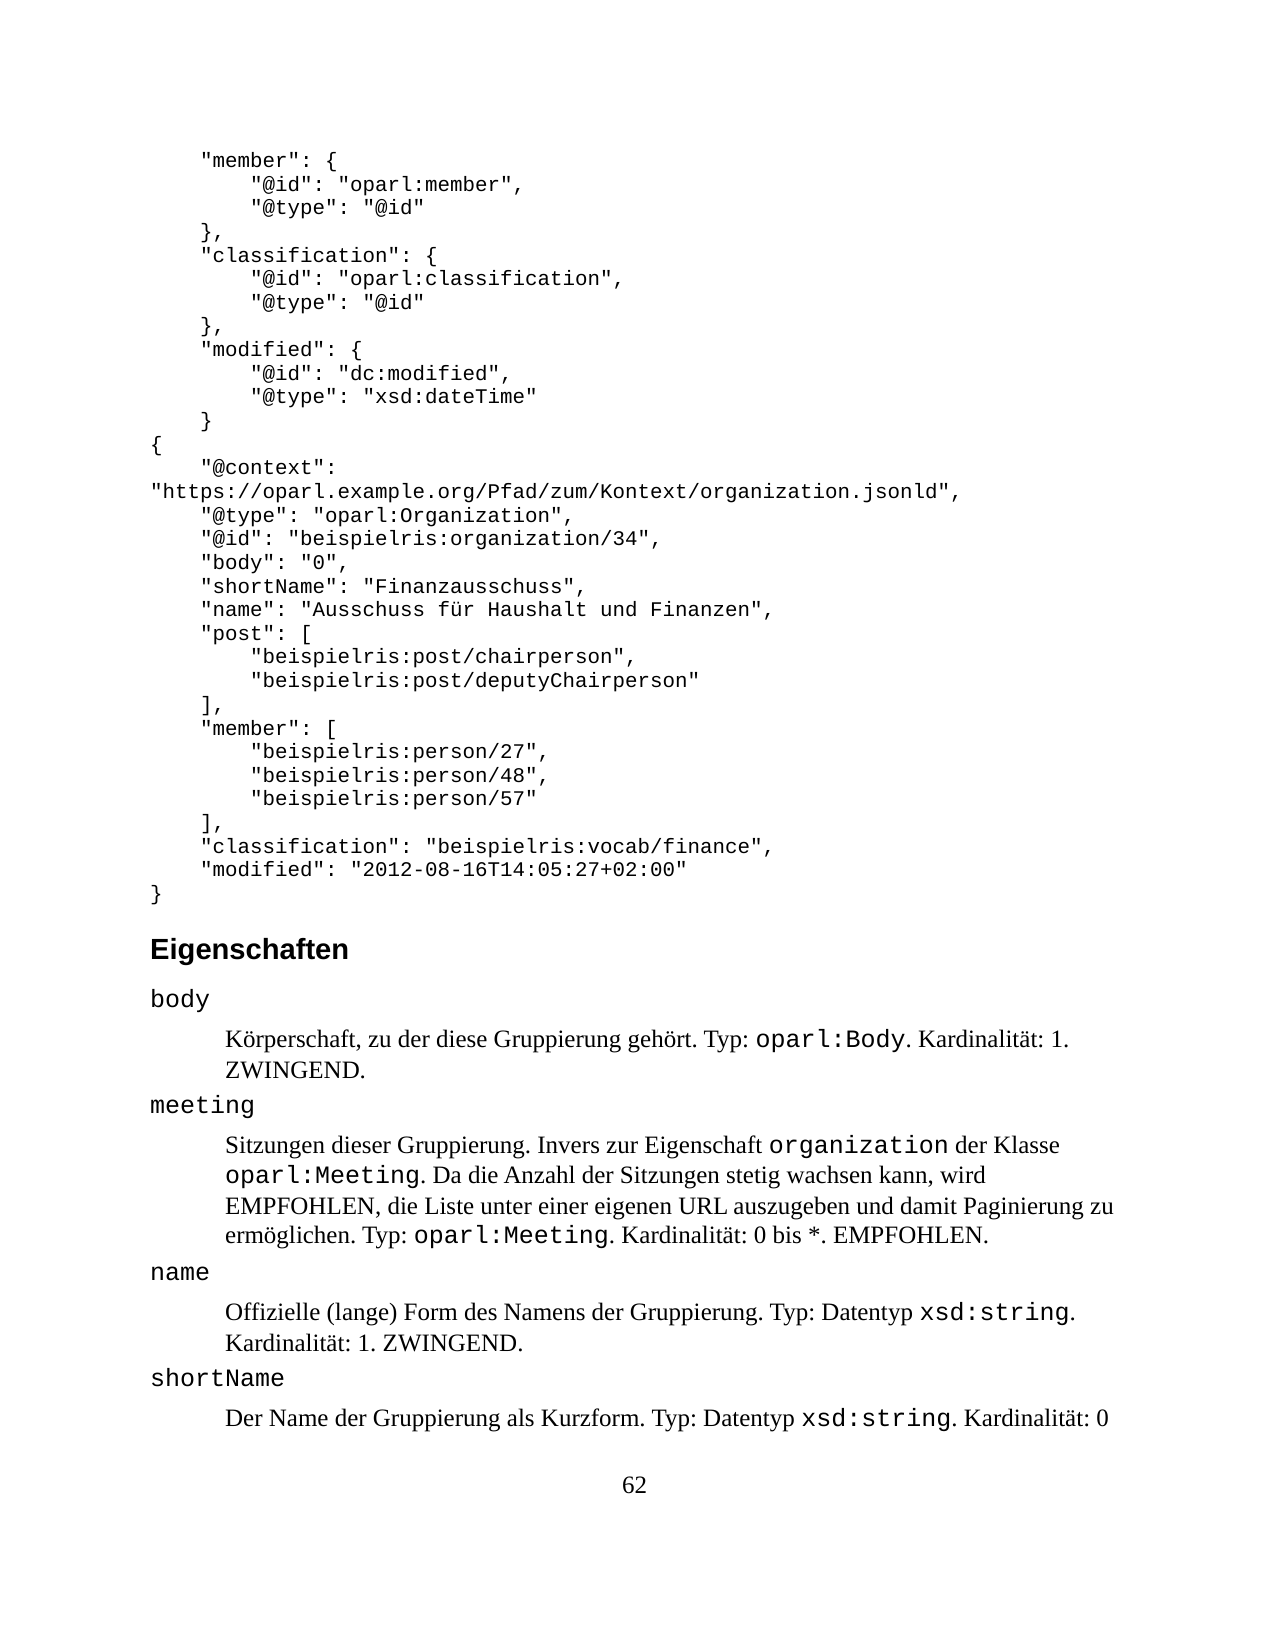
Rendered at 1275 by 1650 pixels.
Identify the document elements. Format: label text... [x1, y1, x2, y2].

text Körperschaft, zu der diese Gruppierung gehört. Typ: oparl:Body. Kardinalität: 1. ZWINGEND. [225, 1024, 1125, 1083]
text "post": [ [150, 623, 1125, 647]
text Sitzungen dieser Gruppierung. Invers zur Eigenschaft organization der Klasse oparl:Meeting. Da die Anzahl der Sitzungen stetig wachsen kann, wird EMPFOHLEN, die Liste unter einer eigenen URL auszugeben und damit Paginierung zu ermöglichen. Typ: oparl:Meeting. Kardinalität: 0 bis *. EMPFOHLEN. [225, 1130, 1125, 1251]
text "modified": "2012-08-16T14:05:27+02:00" [150, 859, 1125, 883]
text } [150, 883, 1125, 907]
text "@type": "@id" [150, 292, 1125, 316]
subtitle Eigenschaften [150, 932, 1125, 965]
text "@type": "oparl:Organization", [150, 505, 1125, 528]
text body [150, 987, 1125, 1015]
text "@type": "xsd:dateTime" [150, 386, 1125, 410]
text "@id": "oparl:classification", [150, 268, 1125, 292]
text ], [150, 812, 1125, 836]
text name [150, 1260, 1125, 1288]
text "@id": "beispielris:organization/34", [150, 528, 1125, 552]
text "modified": { [150, 339, 1125, 363]
text "member": { [150, 150, 1125, 174]
text "beispielris:person/48", [150, 765, 1125, 788]
text Offizielle (lange) Form des Namens der Gruppierung. Typ: Datentyp xsd:string. Kardinalität: 1. ZWINGEND. [225, 1297, 1125, 1357]
text ], [150, 694, 1125, 717]
text { [150, 434, 1125, 457]
text "beispielris:post/deputyChairperson" [150, 670, 1125, 694]
text "beispielris:post/chairperson", [150, 647, 1125, 670]
text "member": [ [150, 717, 1125, 741]
text }, [150, 316, 1125, 339]
text "@id": "dc:modified", [150, 363, 1125, 386]
text "beispielris:person/27", [150, 741, 1125, 765]
text }, [150, 221, 1125, 244]
text "classification": "beispielris:vocab/finance", [150, 836, 1125, 859]
text "@context": "https://oparl.example.org/Pfad/zum/Kontext/organization.jsonld", [150, 457, 1125, 505]
text "classification": { [150, 244, 1125, 268]
text "@id": "oparl:member", [150, 174, 1125, 197]
text } [150, 410, 1125, 434]
text "beispielris:person/57" [150, 788, 1125, 812]
text shortName [150, 1366, 1125, 1394]
text meeting [150, 1092, 1125, 1121]
text "body": "0", [150, 552, 1125, 576]
text "shortName": "Finanzausschuss", [150, 576, 1125, 599]
text "name": "Ausschuss für Haushalt und Finanzen", [150, 599, 1125, 623]
text "@type": "@id" [150, 197, 1125, 221]
text Der Name der Gruppierung als Kurzform. Typ: Datentyp xsd:string. Kardinalität: 0 [225, 1403, 1125, 1434]
